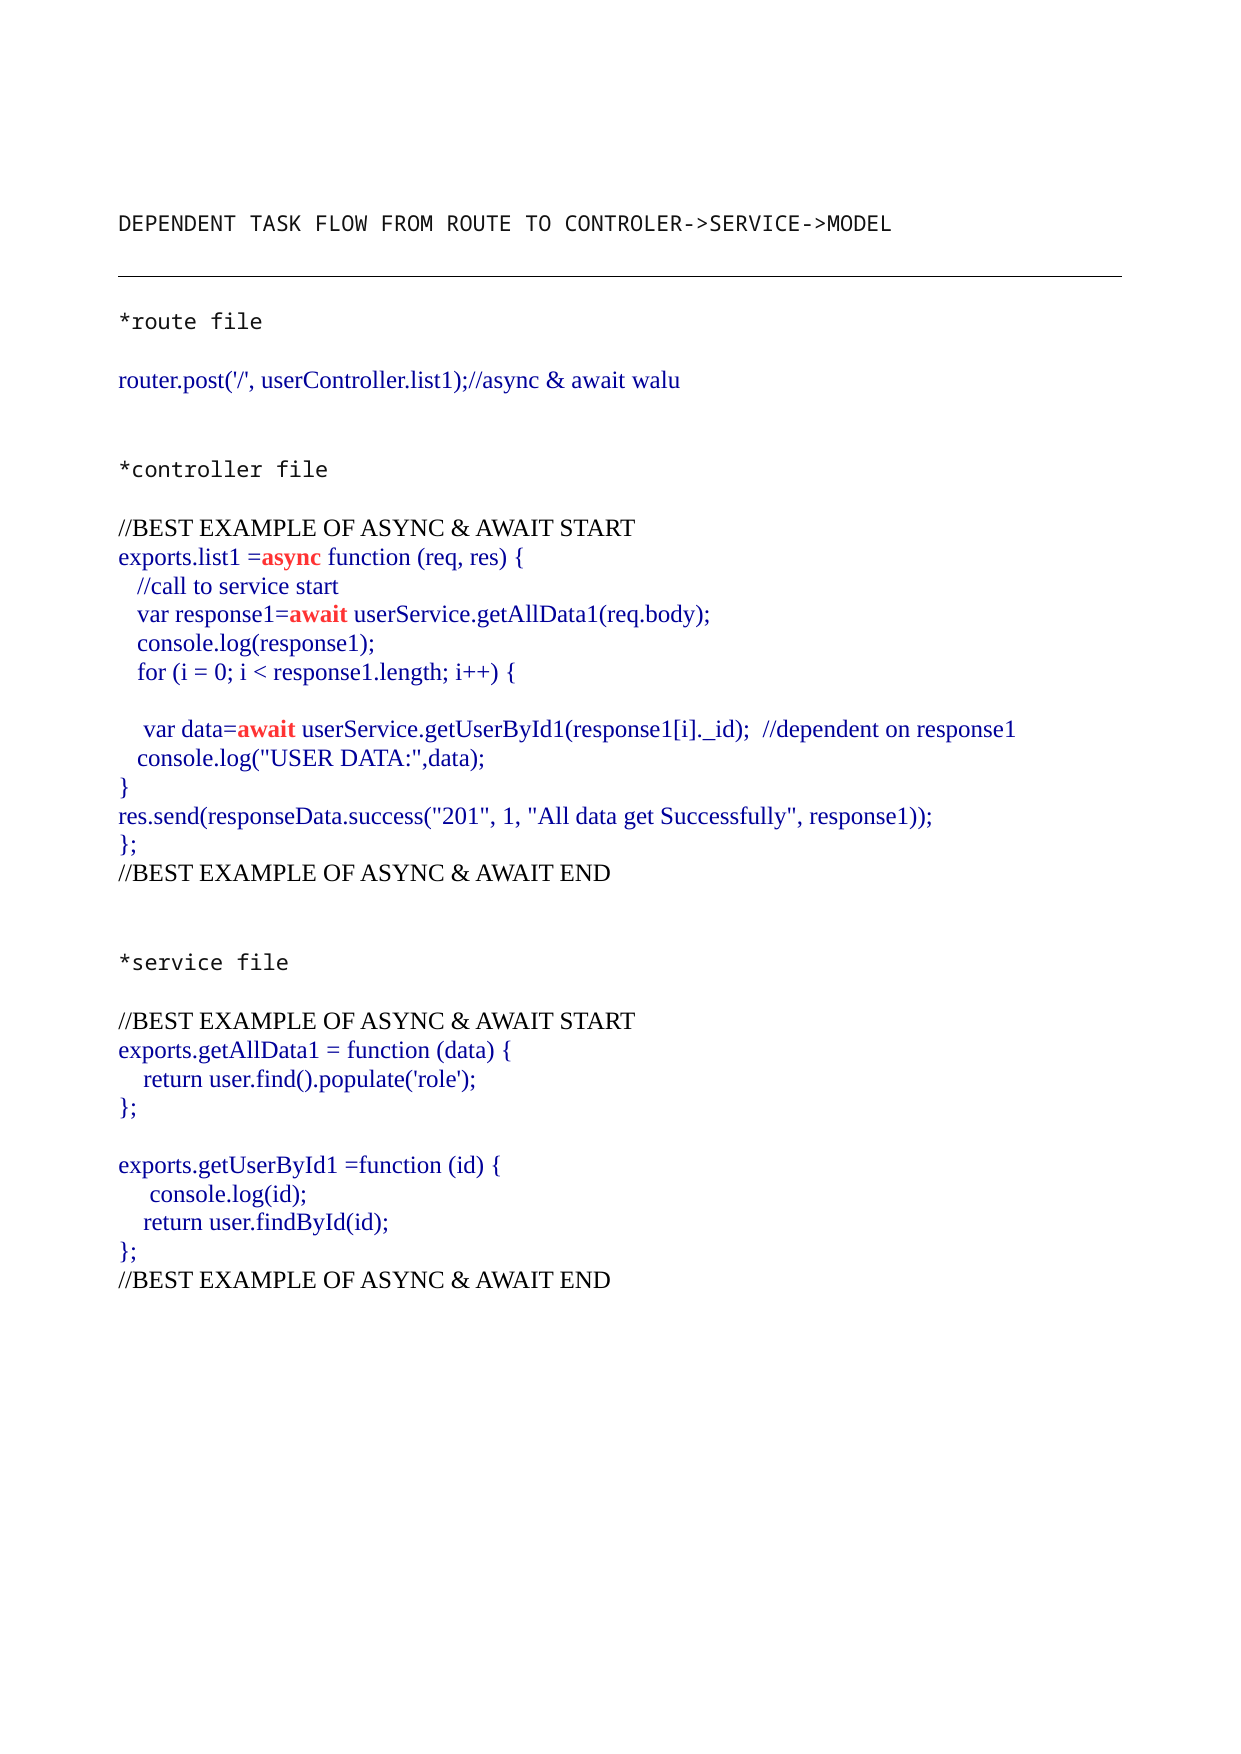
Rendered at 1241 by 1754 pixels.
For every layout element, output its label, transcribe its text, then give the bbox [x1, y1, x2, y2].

text //BEST EXAMPLE OF ASYNC & AWAIT END [118, 1265, 1122, 1294]
text }; [118, 829, 1122, 858]
text //BEST EXAMPLE OF ASYNC & AWAIT END [118, 858, 1122, 887]
text return user.findById(id); [118, 1207, 1122, 1236]
text DEPENDENT TASK FLOW FROM ROUTE TO CONTROLER->SERVICE->MODEL [118, 207, 1122, 237]
text }; [118, 1236, 1122, 1265]
text var data=await userService.getUserById1(response1[i]._id); //dependent on response1 [118, 714, 1122, 743]
text } [118, 772, 1122, 801]
text //BEST EXAMPLE OF ASYNC & AWAIT START [118, 1006, 1122, 1035]
text *controller file [118, 454, 1122, 483]
text //BEST EXAMPLE OF ASYNC & AWAIT START [118, 513, 1122, 542]
text *route file [118, 306, 1122, 336]
text console.log(response1); [118, 628, 1122, 657]
text router.post('/', userController.list1);//async & await walu [118, 365, 1122, 394]
text }; [118, 1092, 1122, 1121]
text exports.getAllData1 = function (data) { [118, 1035, 1122, 1064]
text res.send(responseData.success("201", 1, "All data get Successfully", response1)); [118, 801, 1122, 829]
text exports.list1 =async function (req, res) { [118, 542, 1122, 571]
text console.log(id); [118, 1179, 1122, 1207]
text console.log("USER DATA:",data); [118, 743, 1122, 772]
text for (i = 0; i < response1.length; i++) { [118, 657, 1122, 686]
text exports.getUserById1 =function (id) { [118, 1150, 1122, 1179]
text return user.find().populate('role'); [118, 1064, 1122, 1092]
text var response1=await userService.getAllData1(req.body); [118, 599, 1122, 628]
text *service file [118, 947, 1122, 976]
text //call to service start [118, 571, 1122, 599]
